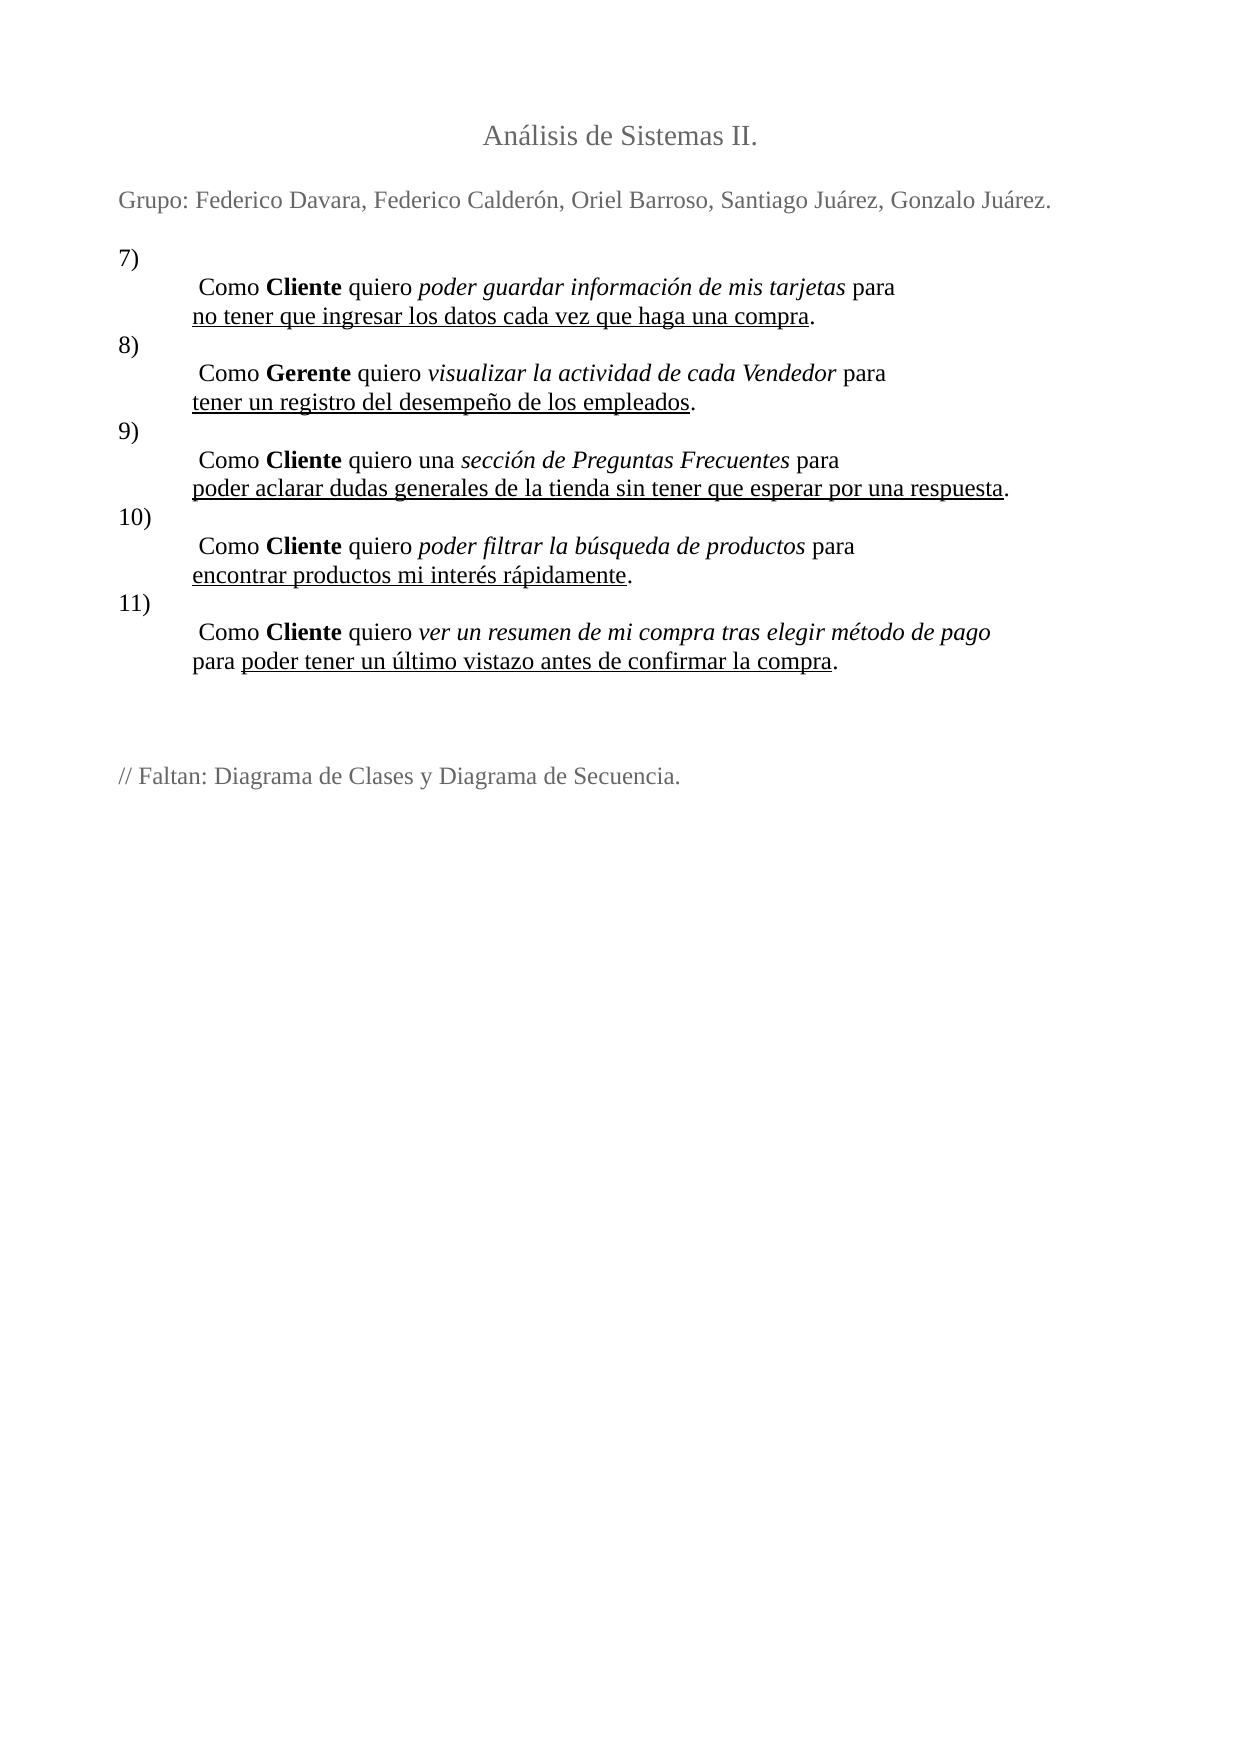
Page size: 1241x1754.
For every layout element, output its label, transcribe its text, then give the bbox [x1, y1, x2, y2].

text Como Cliente quiero una sección de Preguntas Frecuentes para [118, 445, 1122, 473]
text 7) [118, 243, 1122, 272]
text 11) [118, 588, 1122, 617]
text encontrar productos mi interés rápidamente. [118, 560, 1122, 588]
text Como Gerente quiero visualizar la actividad de cada Vendedor para [118, 358, 1122, 387]
text // Faltan: Diagrama de Clases y Diagrama de Secuencia. [118, 761, 1122, 790]
text Como Cliente quiero poder guardar información de mis tarjetas para [118, 272, 1122, 301]
text para poder tener un último vistazo antes de confirmar la compra. [118, 646, 1122, 675]
text Como Cliente quiero poder filtrar la búsqueda de productos para [118, 531, 1122, 560]
text Como Cliente quiero ver un resumen de mi compra tras elegir método de pago [118, 617, 1122, 646]
text poder aclarar dudas generales de la tienda sin tener que esperar por una respuesta. [118, 473, 1122, 502]
text 8) [118, 330, 1122, 358]
text 9) [118, 416, 1122, 445]
text tener un registro del desempeño de los empleados. [118, 387, 1122, 416]
text 10) [118, 502, 1122, 531]
text no tener que ingresar los datos cada vez que haga una compra. [118, 301, 1122, 330]
